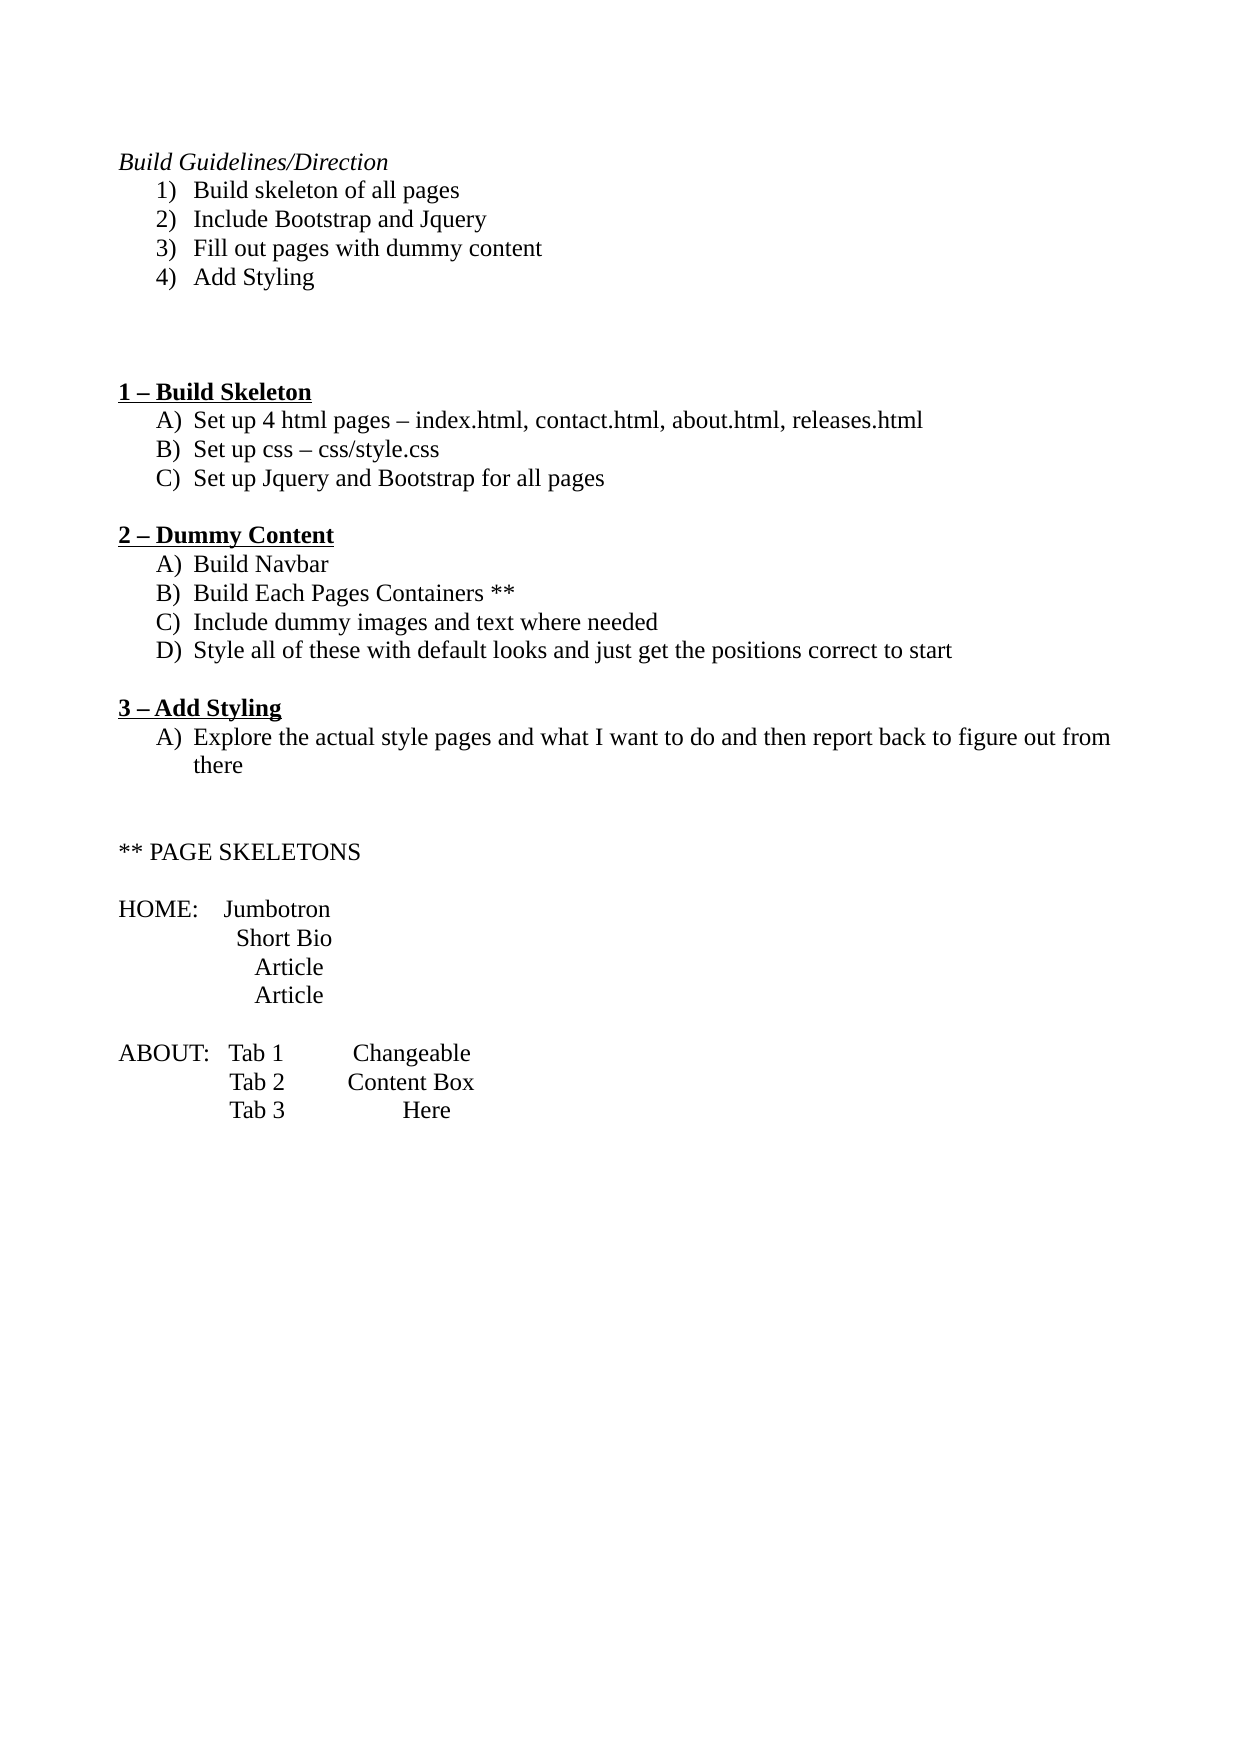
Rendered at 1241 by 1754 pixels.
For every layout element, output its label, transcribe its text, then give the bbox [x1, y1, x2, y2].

list Fill out pages with dummy content [156, 233, 1122, 262]
text 1 – Build Skeleton [118, 377, 1122, 406]
list Build Each Pages Containers ** [156, 578, 1122, 607]
text Build Guidelines/Direction [118, 147, 1122, 176]
list Add Styling [156, 262, 1122, 291]
text Short Bio [118, 923, 1122, 952]
list Explore the actual style pages and what I want to do and then report back to figure out from there [156, 722, 1122, 779]
list Set up Jquery and Bootstrap for all pages [156, 463, 1122, 492]
text Article [118, 952, 1122, 981]
text Tab 3 Here [118, 1096, 1122, 1124]
list Include dummy images and text where needed [156, 607, 1122, 636]
text ABOUT: Tab 1 Changeable [118, 1038, 1122, 1067]
list Build Navbar [156, 549, 1122, 578]
list Include Bootstrap and Jquery [156, 204, 1122, 233]
list Style all of these with default looks and just get the positions correct to start [156, 636, 1122, 664]
list Build skeleton of all pages [156, 176, 1122, 204]
text Article [118, 981, 1122, 1009]
text ** PAGE SKELETONS [118, 837, 1122, 866]
text HOME: Jumbotron [118, 894, 1122, 923]
list Set up css – css/style.css [156, 434, 1122, 463]
text 3 – Add Styling [118, 693, 1122, 722]
text Tab 2 Content Box [118, 1067, 1122, 1096]
list Set up 4 html pages – index.html, contact.html, about.html, releases.html [156, 406, 1122, 434]
text 2 – Dummy Content [118, 521, 1122, 549]
